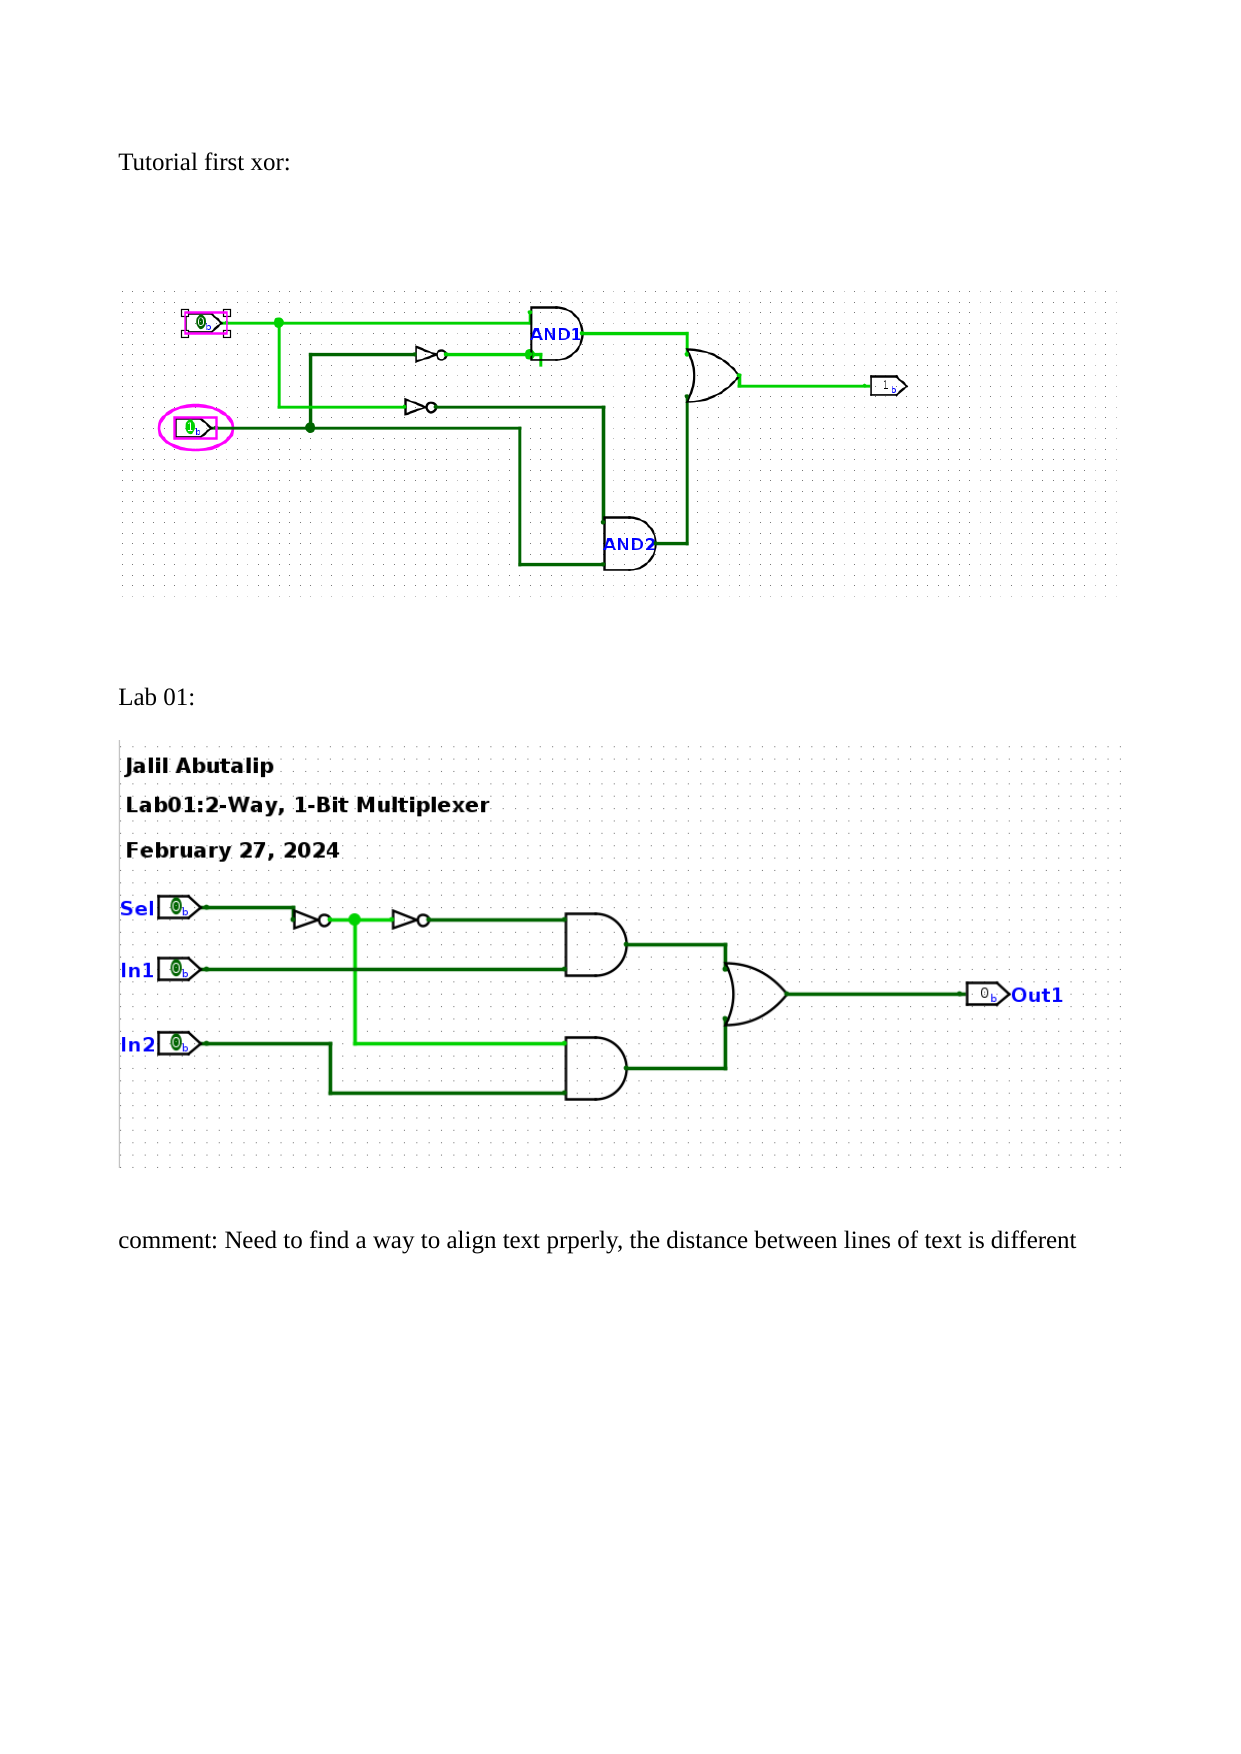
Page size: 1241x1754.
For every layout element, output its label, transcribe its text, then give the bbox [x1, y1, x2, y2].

picture [118, 290, 1123, 597]
text Lab 01: [118, 682, 1122, 711]
picture [118, 740, 1123, 1168]
text comment: Need to find a way to align text prperly, the distance between lines of text is different [118, 1225, 1122, 1254]
text Tutorial first xor: [118, 147, 1122, 176]
